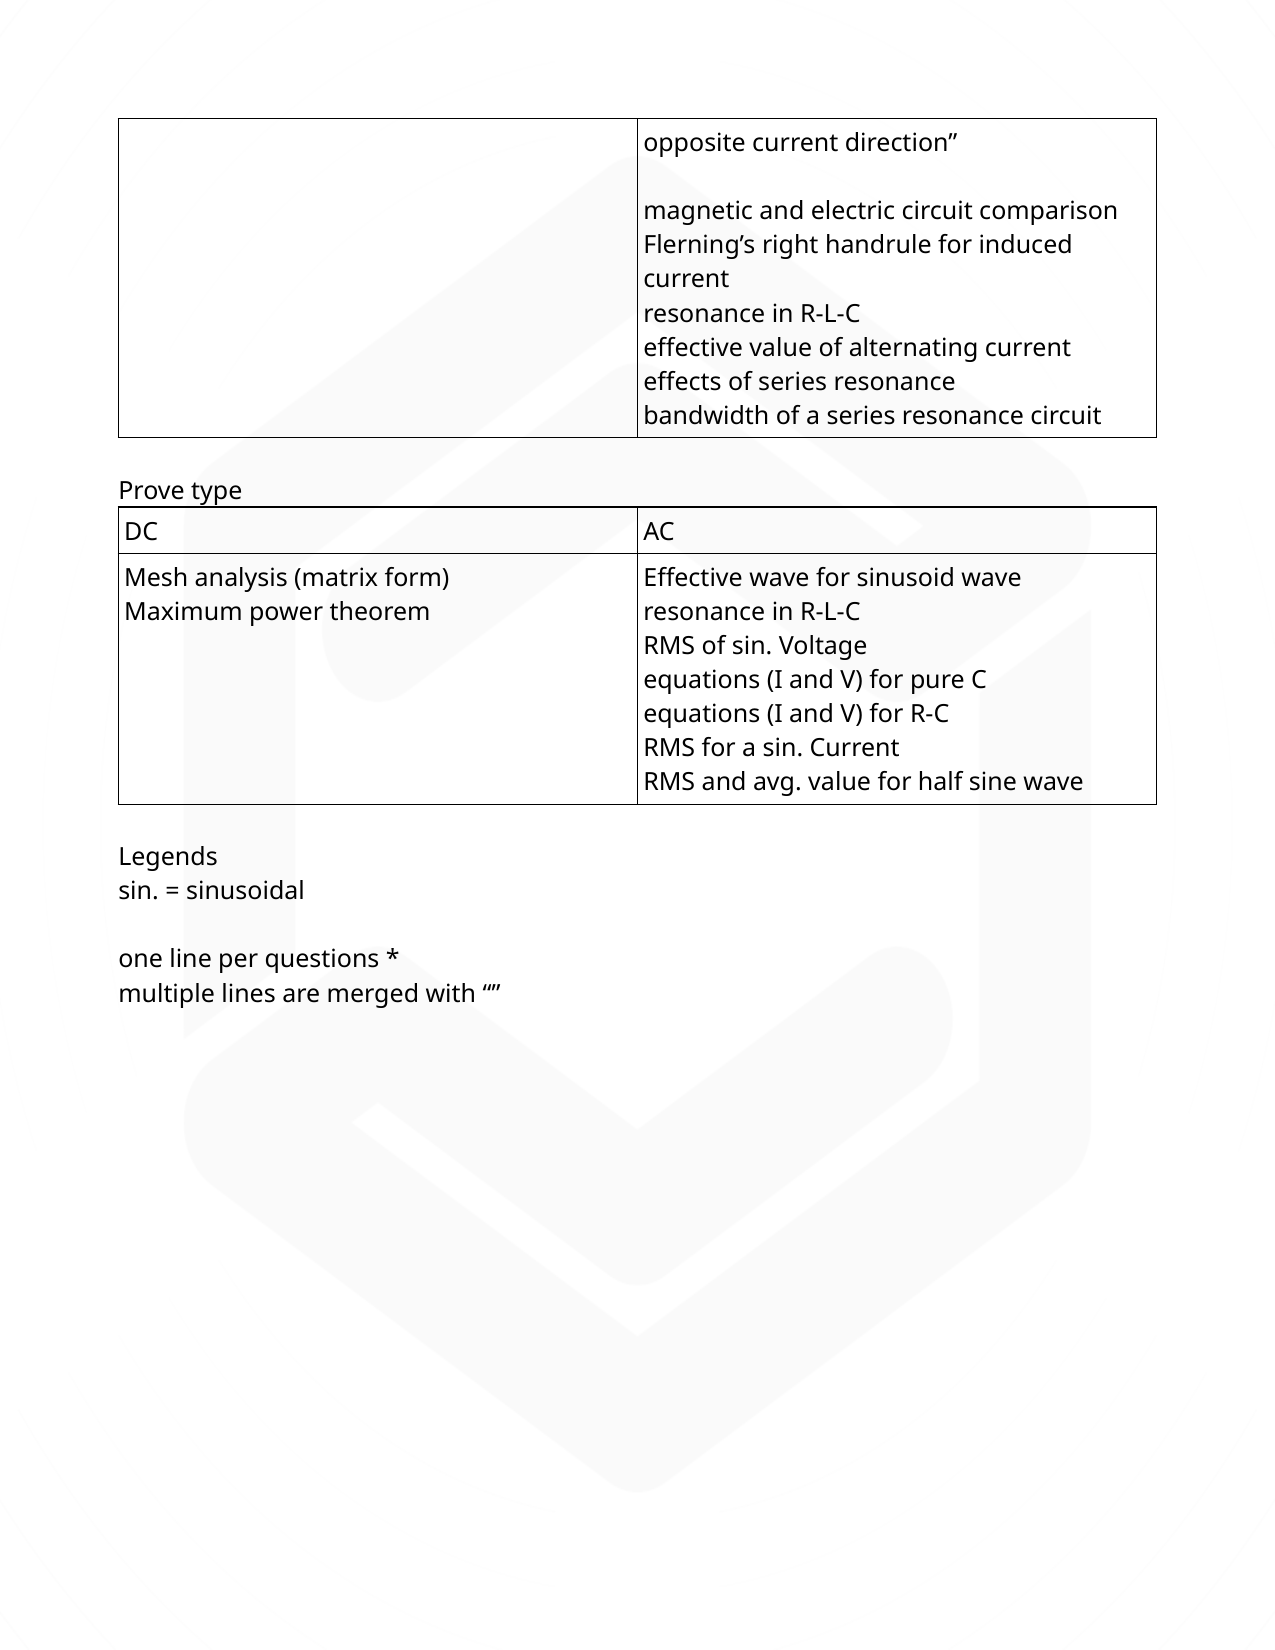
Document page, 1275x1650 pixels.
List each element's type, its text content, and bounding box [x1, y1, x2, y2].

table_cell Mesh analysis (matrix form) Maximum power theorem [119, 554, 637, 804]
table_cell opposite current direction” magnetic and electric circuit comparison Flerning’s right handrule for induced current resonance in R-L-C effective value of alternating current effects of series resonance bandwidth of a series resonance circuit [638, 119, 1156, 437]
table_header AC [638, 508, 1156, 553]
text Legends [118, 839, 1157, 873]
table_cell [119, 119, 637, 437]
text Prove type [118, 472, 1157, 506]
text multiple lines are merged with “” [118, 975, 1157, 1009]
table_cell Effective wave for sinusoid wave resonance in R-L-C RMS of sin. Voltage equations (I and V) for pure C equations (I and V) for R-C RMS for a sin. Current RMS and avg. value for half sine wave [638, 554, 1156, 804]
text sin. = sinusoidal [118, 873, 1157, 907]
text one line per questions * [118, 941, 1157, 975]
table_header DC [119, 508, 637, 553]
